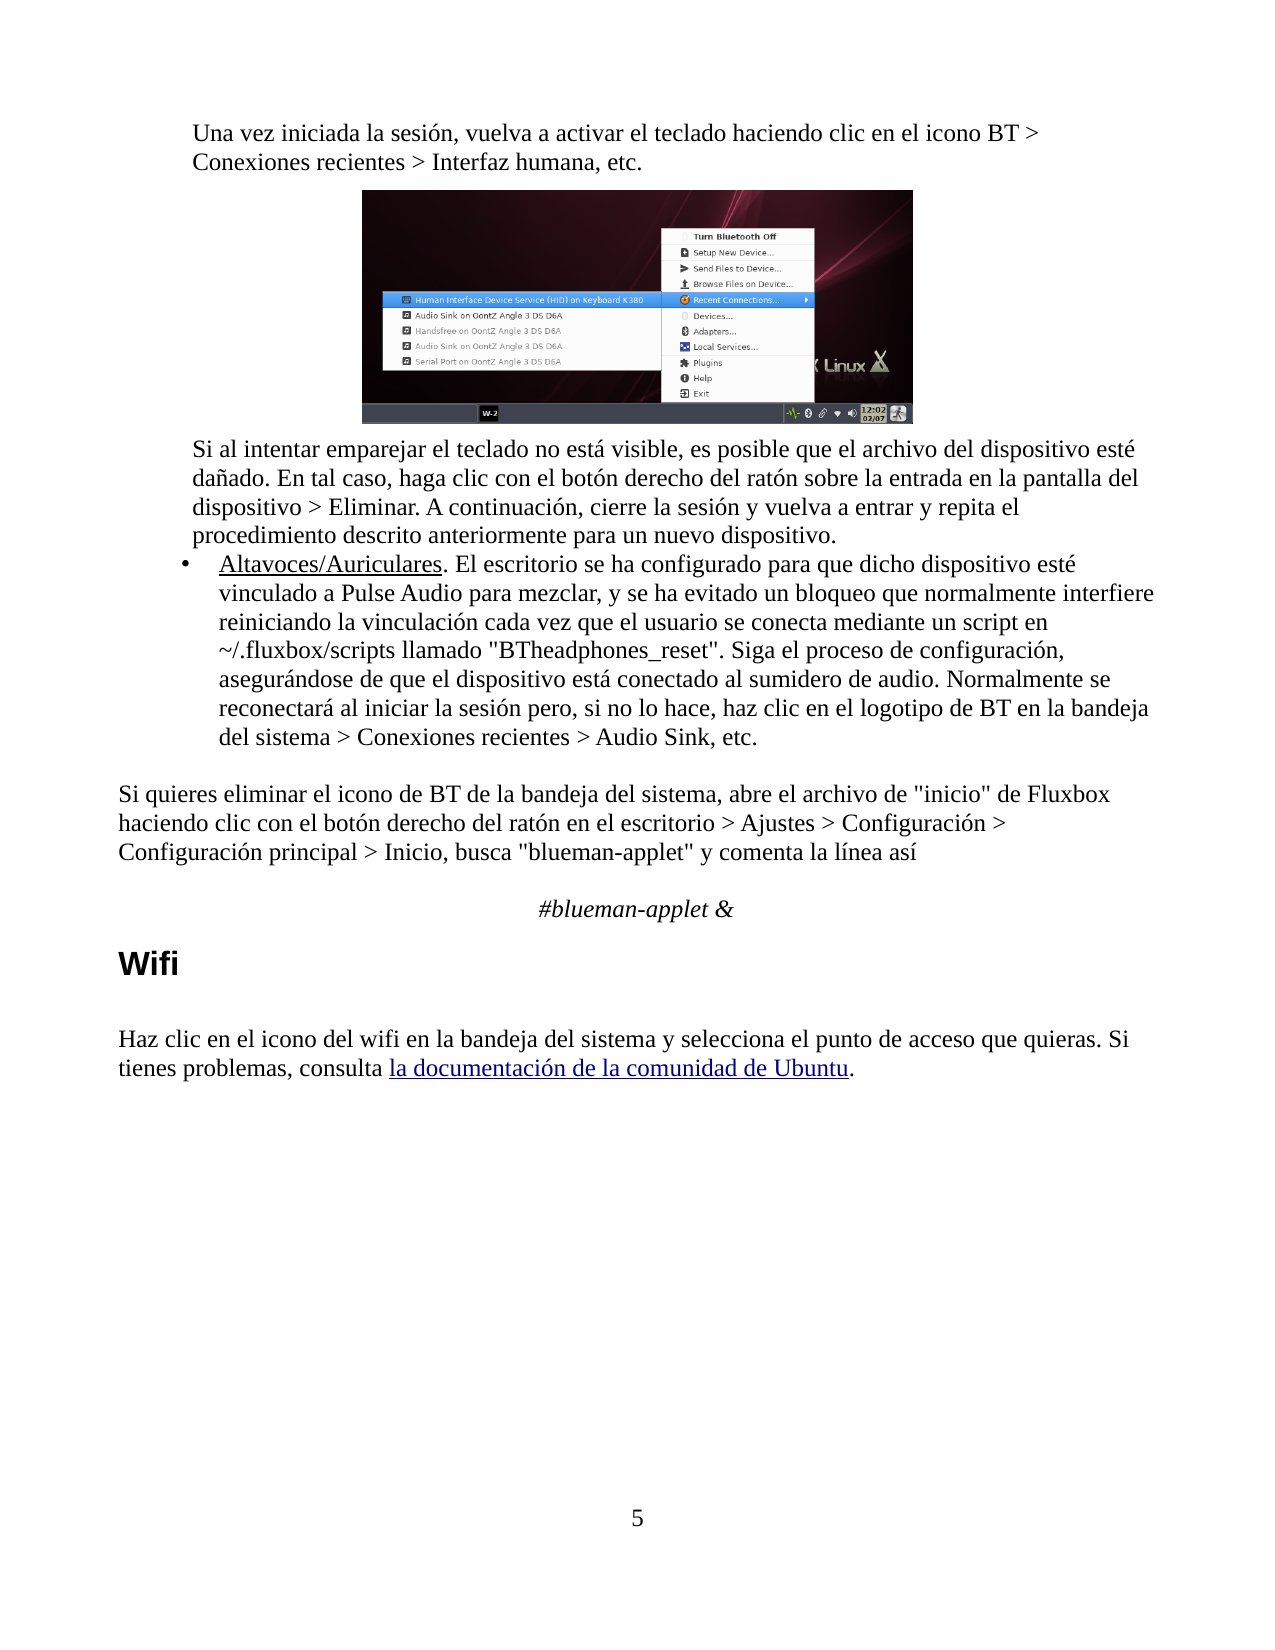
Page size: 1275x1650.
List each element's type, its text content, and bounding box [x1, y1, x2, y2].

text #blueman-applet & [118, 894, 1157, 923]
text Si quieres eliminar el icono de BT de la bandeja del sistema, abre el archivo de "inicio" de Fluxbox haciendo clic con el botón derecho del ratón en el escritorio > Ajustes > Configuración > Configuración principal > Inicio, busca "blueman-applet" y comenta la línea así [118, 779, 1157, 866]
picture [362, 190, 913, 424]
text Si al intentar emparejar el teclado no está visible, es posible que el archivo del dispositivo esté dañado. En tal caso, haga clic con el botón derecho del ratón sobre la entrada en la pantalla del dispositivo > Eliminar. A continuación, cierre la sesión y vuelva a entrar y repita el procedimiento descrito anteriormente para un nuevo dispositivo. [118, 434, 1157, 549]
text Una vez iniciada la sesión, vuelva a activar el teclado haciendo clic en el icono BT > Conexiones recientes > Interfaz humana, etc. [118, 118, 1157, 176]
list Altavoces/Auriculares. El escritorio se ha configurado para que dicho dispositivo esté vinculado a Pulse Audio para mezclar, y se ha evitado un bloqueo que normalmente interfiere reiniciando la vinculación cada vez que el usuario se conecta mediante un script en ~/.fluxbox/scripts llamado "BTheadphones_reset". Siga el proceso de configuración, asegurándose de que el dispositivo está conectado al sumidero de audio. Normalmente se reconectará al iniciar la sesión pero, si no lo hace, haz clic en el logotipo de BT en la bandeja del sistema > Conexiones recientes > Audio Sink, etc. [181, 549, 1157, 751]
text Haz clic en el icono del wifi en la bandeja del sistema y selecciona el punto de acceso que quieras. Si tienes problemas, consulta la documentación de la comunidad de Ubuntu. [118, 1024, 1157, 1081]
subtitle Wifi [118, 944, 1157, 983]
